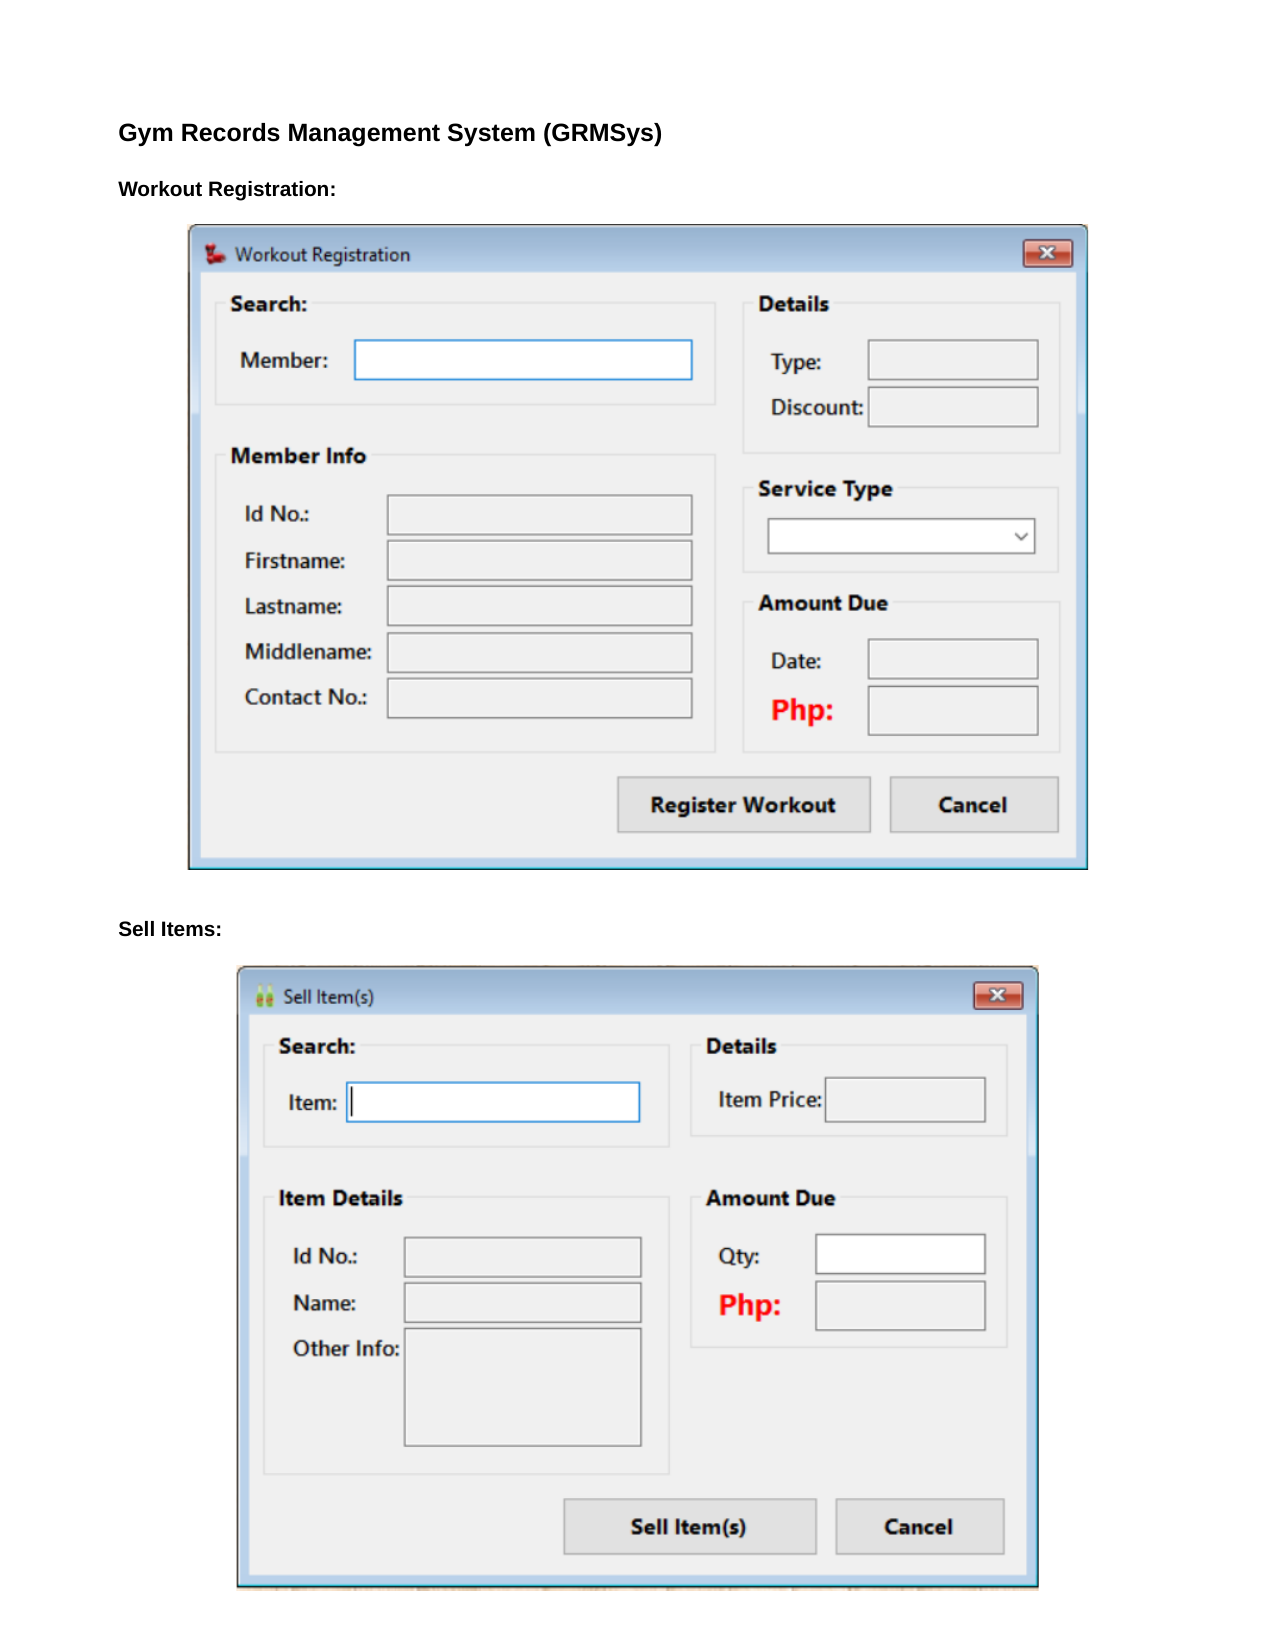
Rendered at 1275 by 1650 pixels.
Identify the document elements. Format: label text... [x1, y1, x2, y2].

picture [186, 224, 1089, 870]
picture [236, 965, 1039, 1591]
text Sell Items: [118, 917, 1157, 941]
text Workout Registration: [118, 176, 1157, 200]
